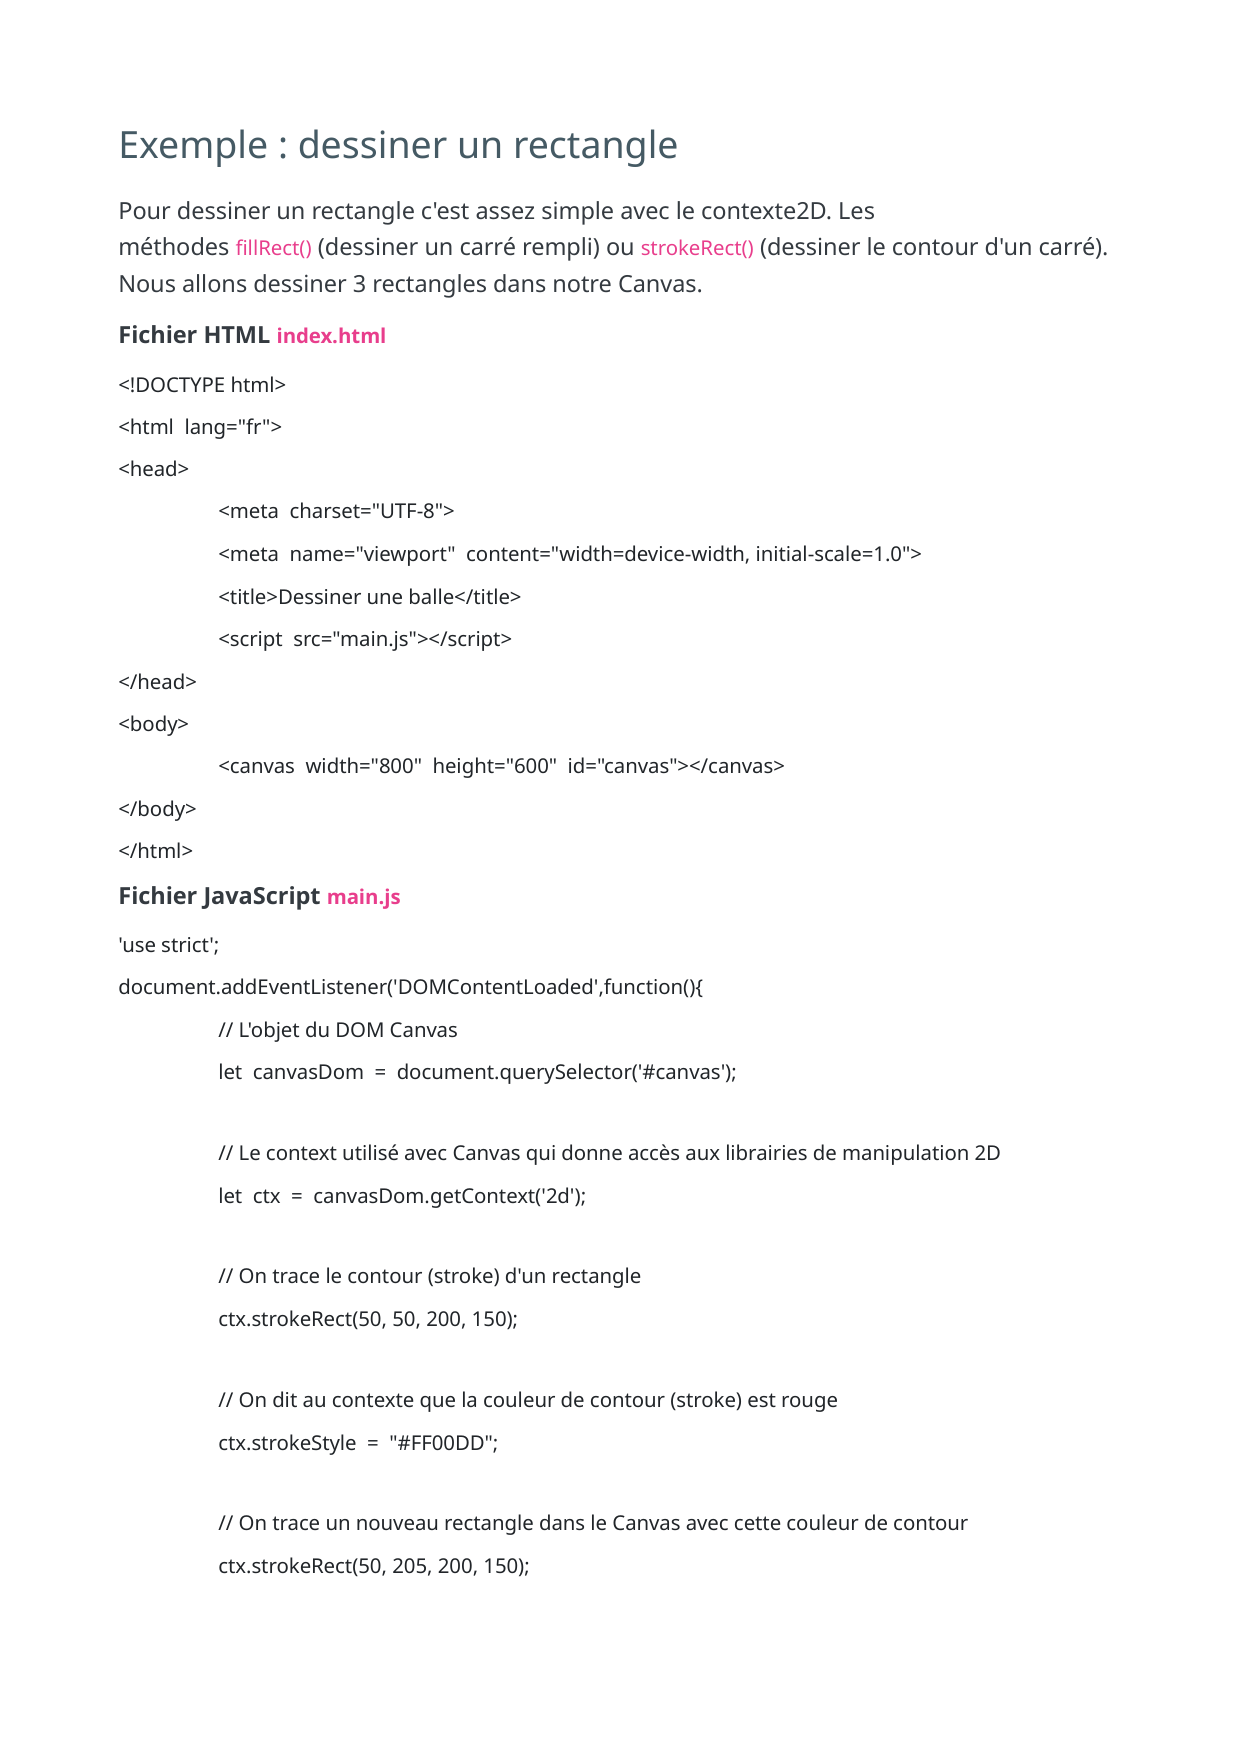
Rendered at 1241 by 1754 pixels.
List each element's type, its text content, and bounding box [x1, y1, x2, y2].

text Fichier JavaScript main.js [118, 879, 1122, 911]
text ctx.strokeRect(50, 50, 200, 150); [118, 1305, 1122, 1333]
text let ctx = canvasDom.getContext('2d'); [118, 1181, 1122, 1209]
text ctx.strokeStyle = "#FF00DD"; [118, 1428, 1122, 1456]
text <meta name="viewport" content="width=device-width, initial-scale=1.0"> [118, 540, 1122, 568]
text // On trace le contour (stroke) d'un rectangle [118, 1262, 1122, 1290]
text </html> [118, 837, 1122, 865]
text </head> [118, 667, 1122, 695]
text <canvas width="800" height="600" id="canvas"></canvas> [118, 752, 1122, 780]
text // L'objet du DOM Canvas [118, 1015, 1122, 1043]
text </body> [118, 795, 1122, 822]
text document.addEventListener('DOMContentLoaded',function(){ [118, 973, 1122, 1001]
text // Le context utilisé avec Canvas qui donne accès aux librairies de manipulation 2D [118, 1139, 1122, 1167]
text <!DOCTYPE html> [118, 370, 1122, 398]
text <head> [118, 455, 1122, 482]
text ctx.strokeRect(50, 205, 200, 150); [118, 1552, 1122, 1579]
text let canvasDom = document.querySelector('#canvas'); [118, 1058, 1122, 1086]
subtitle Exemple : dessiner un rectangle [118, 118, 1122, 169]
text <body> [118, 710, 1122, 737]
text // On trace un nouveau rectangle dans le Canvas avec cette couleur de contour [118, 1509, 1122, 1537]
text 'use strict'; [118, 931, 1122, 958]
text Pour dessiner un rectangle c'est assez simple avec le contexte2D. Les méthodes fillRect() (dessiner un carré rempli) ou strokeRect() (dessiner le contour d'un carré). Nous allons dessiner 3 rectangles dans notre Canvas. [118, 194, 1122, 299]
text Fichier HTML index.html [118, 319, 1122, 351]
text <html lang="fr"> [118, 412, 1122, 440]
text // On dit au contexte que la couleur de contour (stroke) est rouge [118, 1386, 1122, 1413]
text <script src="main.js"></script> [118, 625, 1122, 653]
text <title>Dessiner une balle</title> [118, 582, 1122, 610]
text <meta charset="UTF-8"> [118, 497, 1122, 525]
